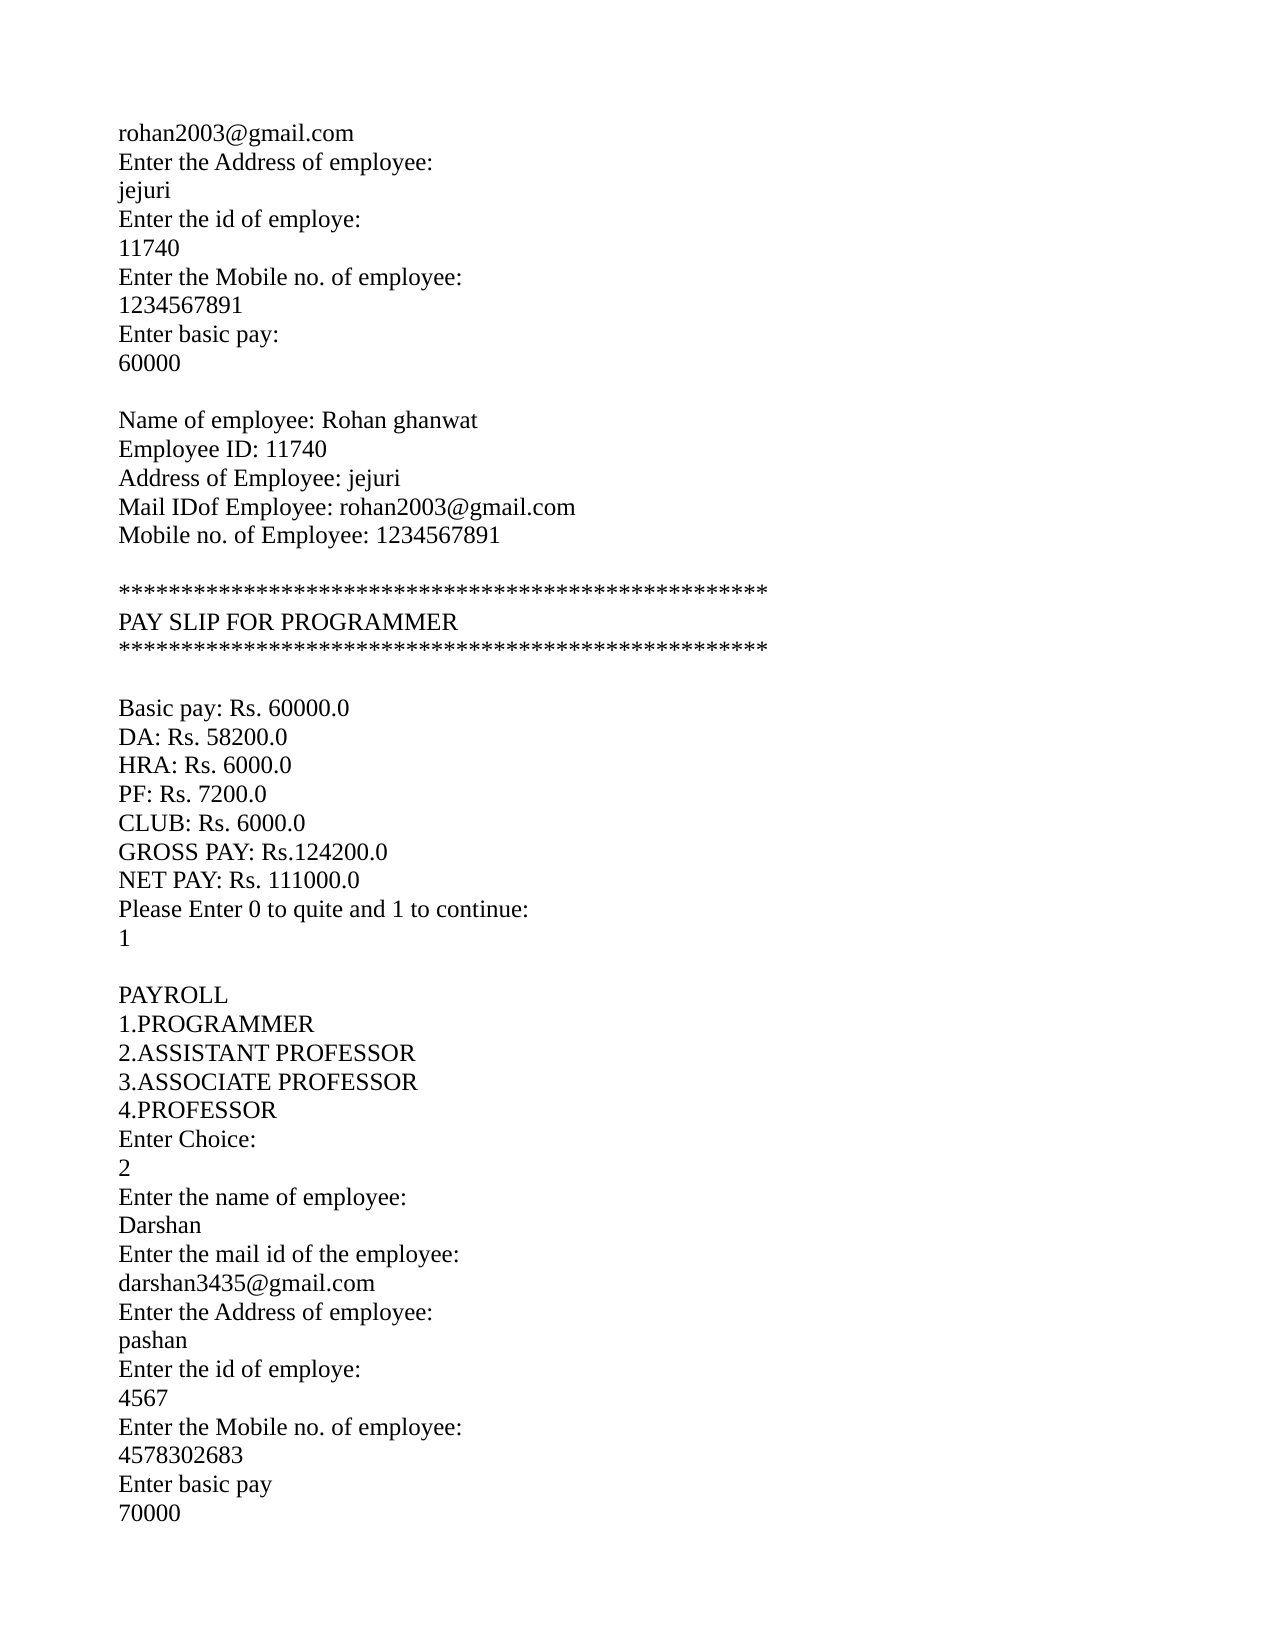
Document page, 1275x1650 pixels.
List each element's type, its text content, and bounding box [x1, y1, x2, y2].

text Employee ID: 11740 [118, 434, 1157, 463]
text Address of Employee: jejuri [118, 463, 1157, 492]
text Enter the id of employe: [118, 204, 1157, 233]
text Enter the name of employee: [118, 1182, 1157, 1211]
text **************************************************** [118, 578, 1157, 607]
text 4578302683 [118, 1441, 1157, 1469]
text Enter the Address of employee: [118, 147, 1157, 176]
text PF: Rs. 7200.0 [118, 779, 1157, 808]
text Enter the mail id of the employee: [118, 1239, 1157, 1268]
text 3.ASSOCIATE PROFESSOR [118, 1067, 1157, 1096]
text DA: Rs. 58200.0 [118, 722, 1157, 751]
text 1 [118, 923, 1157, 952]
text rohan2003@gmail.com [118, 118, 1157, 147]
text Mail IDof Employee: rohan2003@gmail.com [118, 492, 1157, 521]
text Enter the id of employe: [118, 1354, 1157, 1383]
text 2.ASSISTANT PROFESSOR [118, 1038, 1157, 1067]
text 4.PROFESSOR [118, 1096, 1157, 1124]
text 1234567891 [118, 291, 1157, 319]
text PAY SLIP FOR PROGRAMMER [118, 607, 1157, 636]
text 11740 [118, 233, 1157, 262]
text Enter basic pay: [118, 319, 1157, 348]
text Darshan [118, 1211, 1157, 1239]
text **************************************************** [118, 636, 1157, 664]
text jejuri [118, 176, 1157, 204]
text darshan3435@gmail.com [118, 1268, 1157, 1297]
text Enter the Mobile no. of employee: [118, 262, 1157, 291]
text 70000 [118, 1498, 1157, 1527]
text PAYROLL [118, 981, 1157, 1009]
text Enter basic pay [118, 1469, 1157, 1498]
text NET PAY: Rs. 111000.0 [118, 866, 1157, 894]
text Enter the Mobile no. of employee: [118, 1412, 1157, 1441]
text Enter Choice: [118, 1124, 1157, 1153]
text Mobile no. of Employee: 1234567891 [118, 521, 1157, 549]
text Basic pay: Rs. 60000.0 [118, 693, 1157, 722]
text Enter the Address of employee: [118, 1297, 1157, 1326]
text Name of employee: Rohan ghanwat [118, 406, 1157, 434]
text 2 [118, 1153, 1157, 1182]
text CLUB: Rs. 6000.0 [118, 808, 1157, 837]
text GROSS PAY: Rs.124200.0 [118, 837, 1157, 866]
text Please Enter 0 to quite and 1 to continue: [118, 894, 1157, 923]
text 60000 [118, 348, 1157, 377]
text HRA: Rs. 6000.0 [118, 751, 1157, 779]
text 4567 [118, 1383, 1157, 1412]
text pashan [118, 1326, 1157, 1354]
text 1.PROGRAMMER [118, 1009, 1157, 1038]
